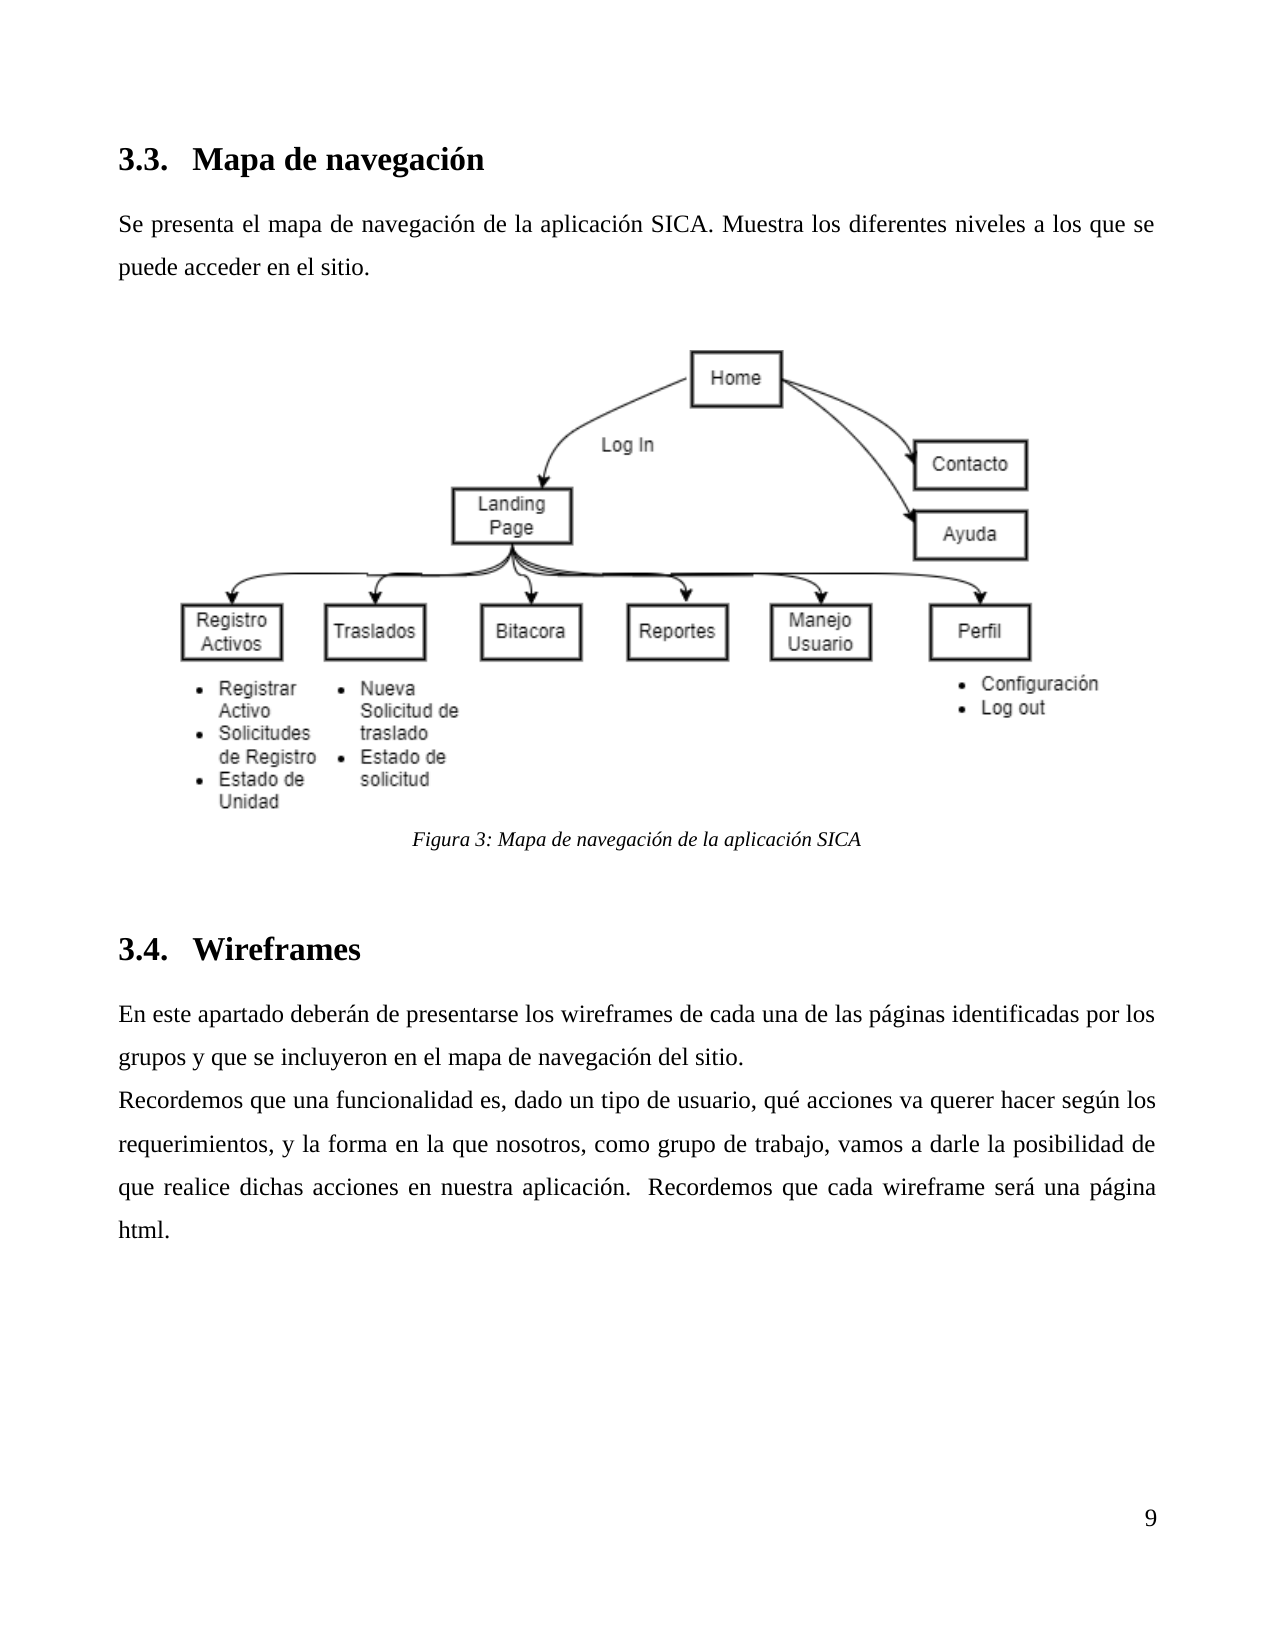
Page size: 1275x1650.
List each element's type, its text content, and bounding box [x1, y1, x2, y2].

subtitle Mapa de navegación [118, 139, 1157, 177]
picture [152, 350, 1123, 815]
text En este apartado deberán de presentarse los wireframes de cada una de las páginas identificadas por los grupos y que se incluyeron en el mapa de navegación del sitio. [118, 999, 1157, 1071]
text Recordemos que una funcionalidad es, dado un tipo de usuario, qué acciones va querer hacer según los requerimientos, y la forma en la que nosotros, como grupo de trabajo, vamos a darle la posibilidad de que realice dichas acciones en nuestra aplicación. Recordemos que cada wireframe será una página html. [118, 1086, 1157, 1244]
text Se presenta el mapa de navegación de la aplicación SICA. Muestra los diferentes niveles a los que se puede acceder en el sitio. [118, 209, 1157, 281]
subtitle Wireframes [118, 929, 1157, 968]
text Figura 3: Mapa de navegación de la aplicación SICA [152, 815, 1123, 851]
